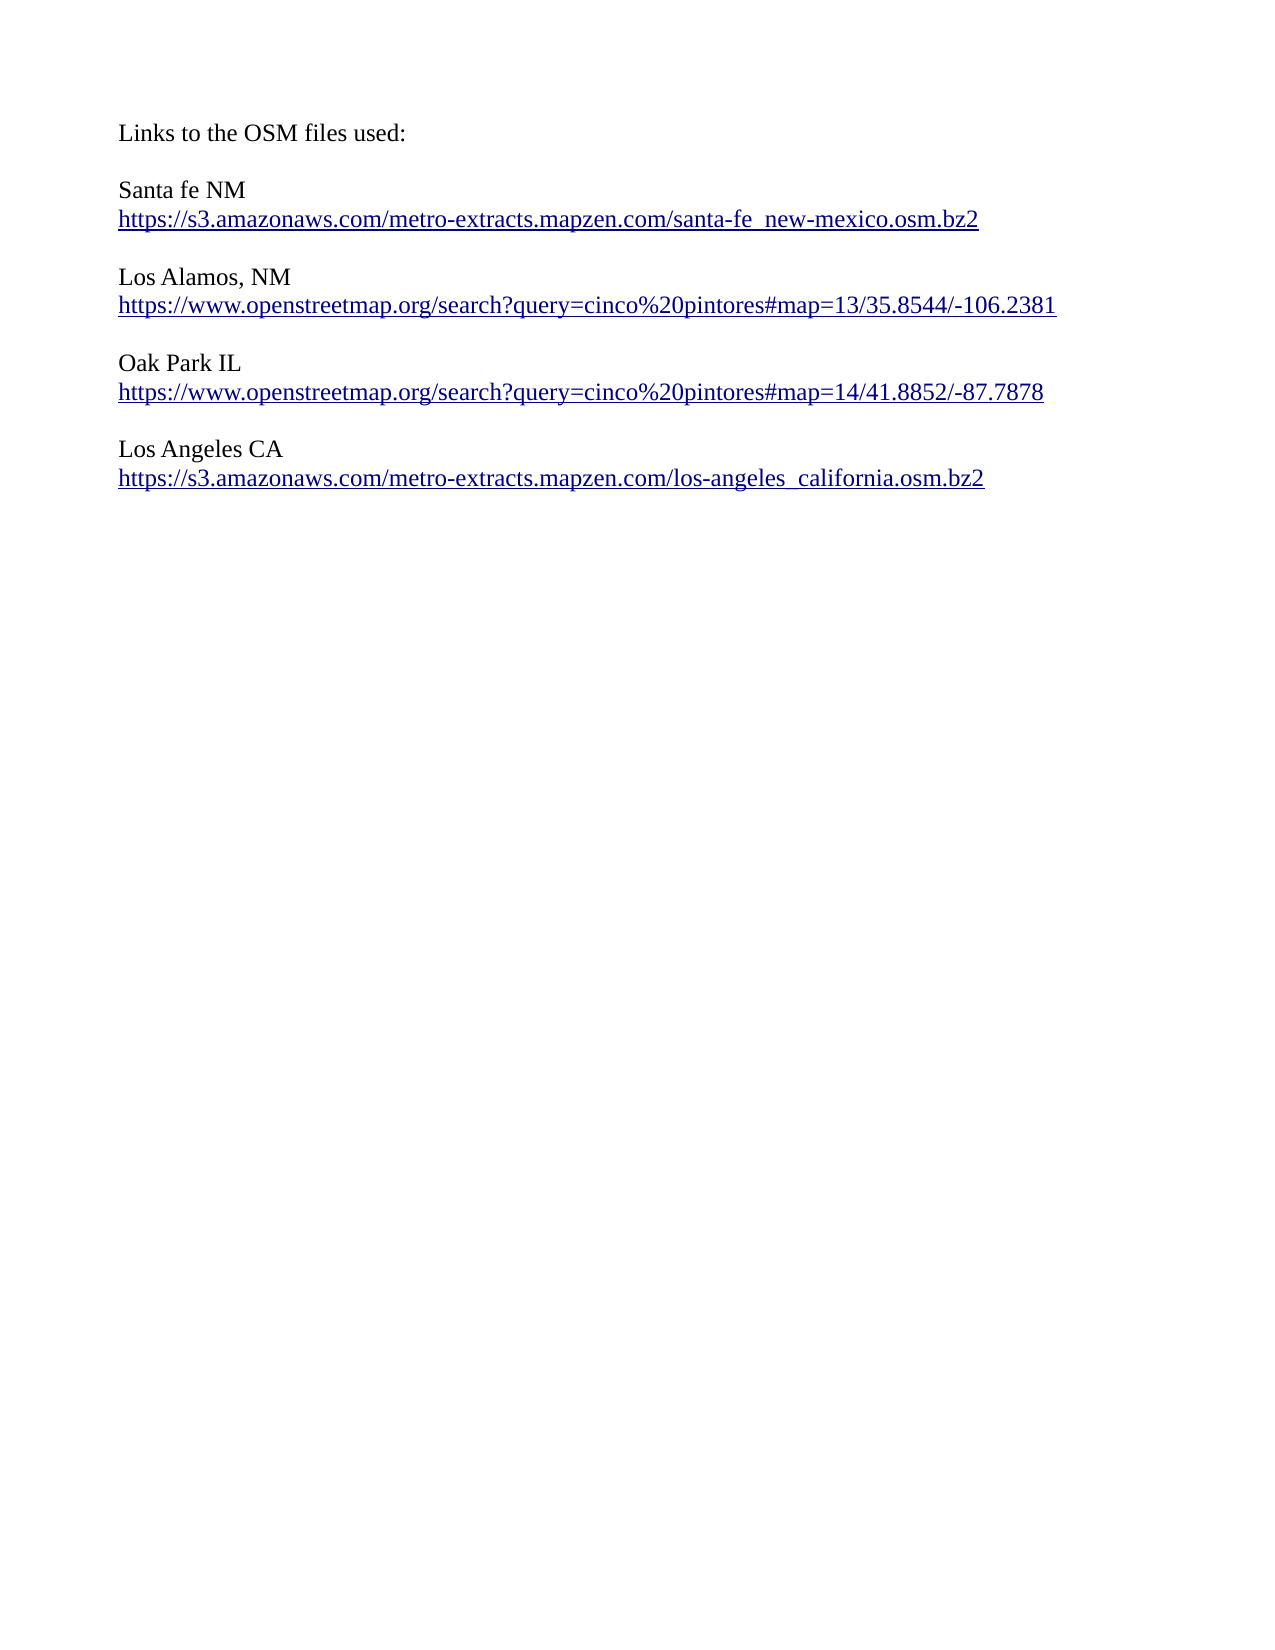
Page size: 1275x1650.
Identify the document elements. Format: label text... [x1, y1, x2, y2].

text https://s3.amazonaws.com/metro-extracts.mapzen.com/los-angeles_california.osm.bz2 [118, 463, 1157, 492]
text https://www.openstreetmap.org/search?query=cinco%20pintores#map=13/35.8544/-106.2381 [118, 291, 1157, 319]
text Oak Park IL [118, 348, 1157, 377]
text Los Angeles CA [118, 434, 1157, 463]
text Los Alamos, NM [118, 262, 1157, 291]
text Links to the OSM files used: [118, 118, 1157, 147]
text Santa fe NM [118, 176, 1157, 204]
text https://www.openstreetmap.org/search?query=cinco%20pintores#map=14/41.8852/-87.7878 [118, 377, 1157, 406]
text https://s3.amazonaws.com/metro-extracts.mapzen.com/santa-fe_new-mexico.osm.bz2 [118, 204, 1157, 233]
